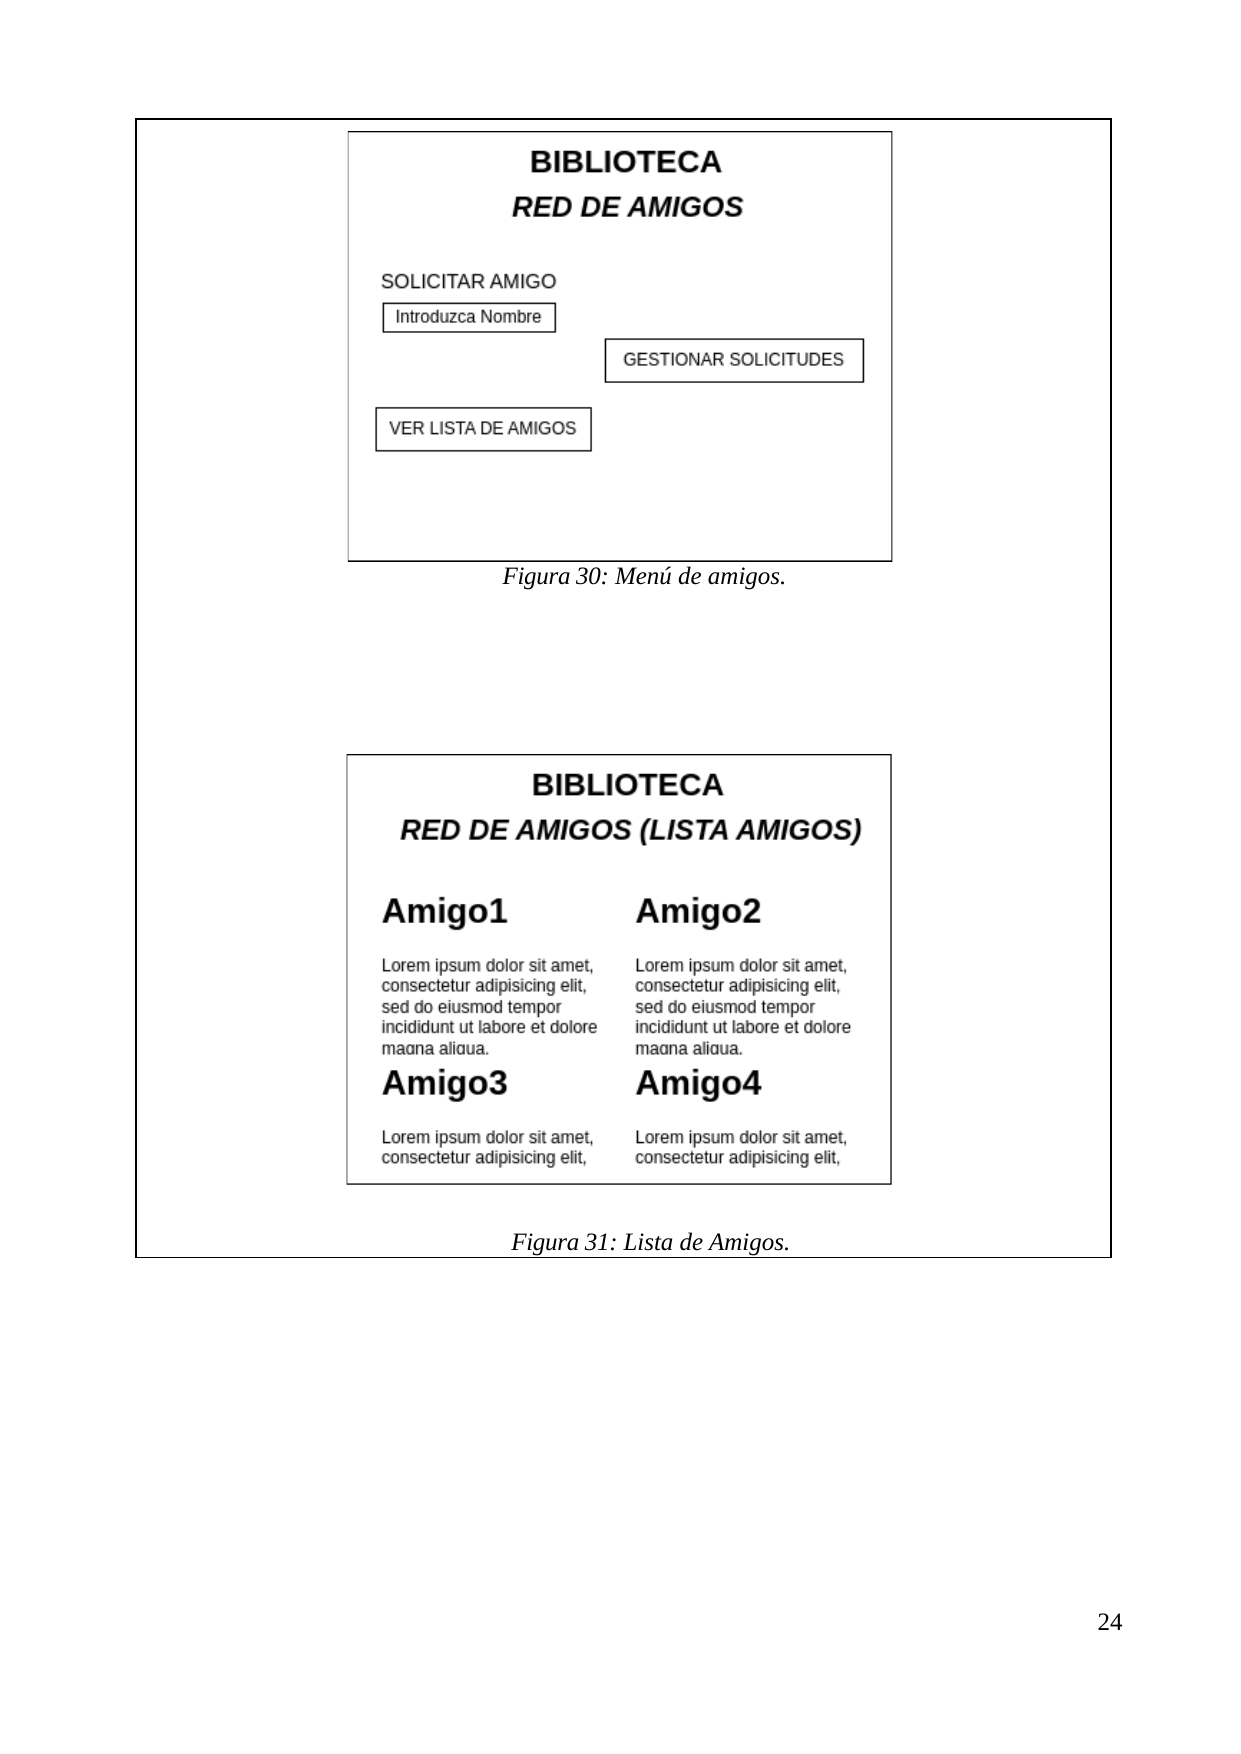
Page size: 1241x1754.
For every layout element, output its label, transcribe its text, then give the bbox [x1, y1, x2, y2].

table_cell Figura 30: Menú de amigos. Figura 31: Lista de Amigos. [137, 120, 1110, 1257]
picture [347, 131, 893, 562]
picture [346, 754, 892, 1228]
